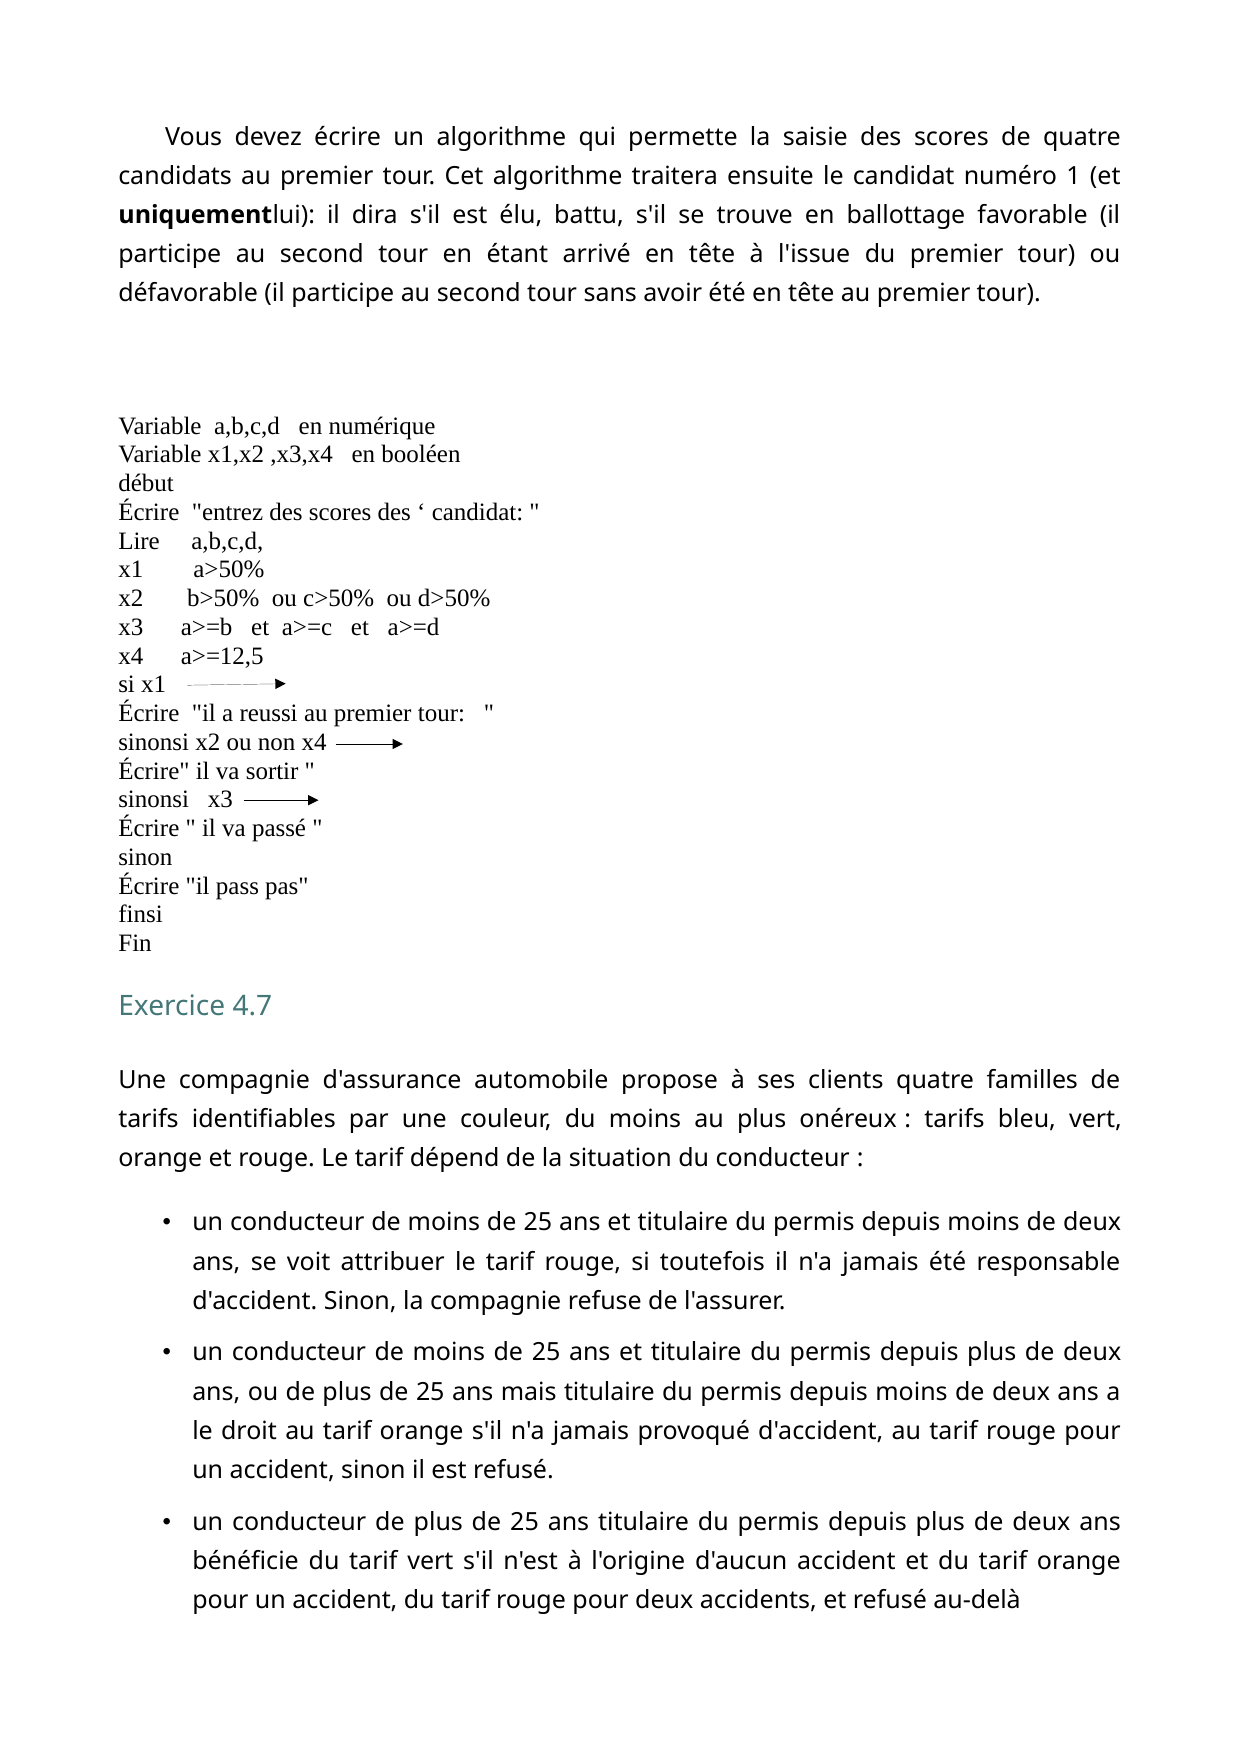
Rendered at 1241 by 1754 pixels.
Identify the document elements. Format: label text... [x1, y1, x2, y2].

text x2 b>50% ou c>50% ou d>50% [118, 583, 1122, 612]
text Vous devez écrire un algorithme qui permette la saisie des scores de quatre candidats au premier tour. Cet algorithme traitera ensuite le candidat numéro 1 (et uniquementlui): il dira s'il est élu, battu, s'il se trouve en ballottage favorable (il participe au second tour en étant arrivé en tête à l'issue du premier tour) ou défavorable (il participe au second tour sans avoir été en tête au premier tour). [118, 118, 1122, 309]
text x3 a>=b et a>=c et a>=d [118, 612, 1122, 641]
list un conducteur de moins de 25 ans et titulaire du permis depuis plus de deux ans, ou de plus de 25 ans mais titulaire du permis depuis moins de deux ans a le droit au tarif orange s'il n'a jamais provoqué d'accident, au tarif rouge pour un accident, sinon il est refusé. [162, 1334, 1122, 1486]
list un conducteur de moins de 25 ans et titulaire du permis depuis moins de deux ans, se voit attribuer le tarif rouge, si toutefois il n'a jamais été responsable d'accident. Sinon, la compagnie refuse de l'assurer. [162, 1204, 1122, 1316]
text Écrire" il va sortir " [118, 756, 1122, 784]
text Variable a,b,c,d en numérique [118, 411, 1122, 439]
text finsi Fin [118, 899, 1122, 957]
text Écrire " il va passé " [118, 813, 1122, 842]
text x1 a>50% [118, 554, 1122, 583]
text sinonsi x3 [118, 784, 1122, 813]
text Écrire "il a reussi au premier tour: " sinonsi x2 ou non x4 [118, 698, 1122, 756]
text x4 a>=12,5 [118, 641, 1122, 669]
text si x1 [118, 669, 1122, 698]
list un conducteur de plus de 25 ans titulaire du permis depuis plus de deux ans bénéficie du tarif vert s'il n'est à l'origine d'aucun accident et du tarif orange pour un accident, du tarif rouge pour deux accidents, et refusé au-delà [162, 1503, 1122, 1616]
text sinon [118, 842, 1122, 871]
text Une compagnie d'assurance automobile propose à ses clients quatre familles de tarifs identifiables par une couleur, du moins au plus onéreux : tarifs bleu, vert, orange et rouge. Le tarif dépend de la situation du conducteur : [118, 1062, 1122, 1174]
text Exercice 4.7 [118, 986, 1122, 1024]
text Écrire "il pass pas" [118, 871, 1122, 899]
text Variable x1,x2 ,x3,x4 en booléen début Écrire "entrez des scores des ‘ candidat: " Lire a,b,c,d, [118, 439, 1122, 554]
